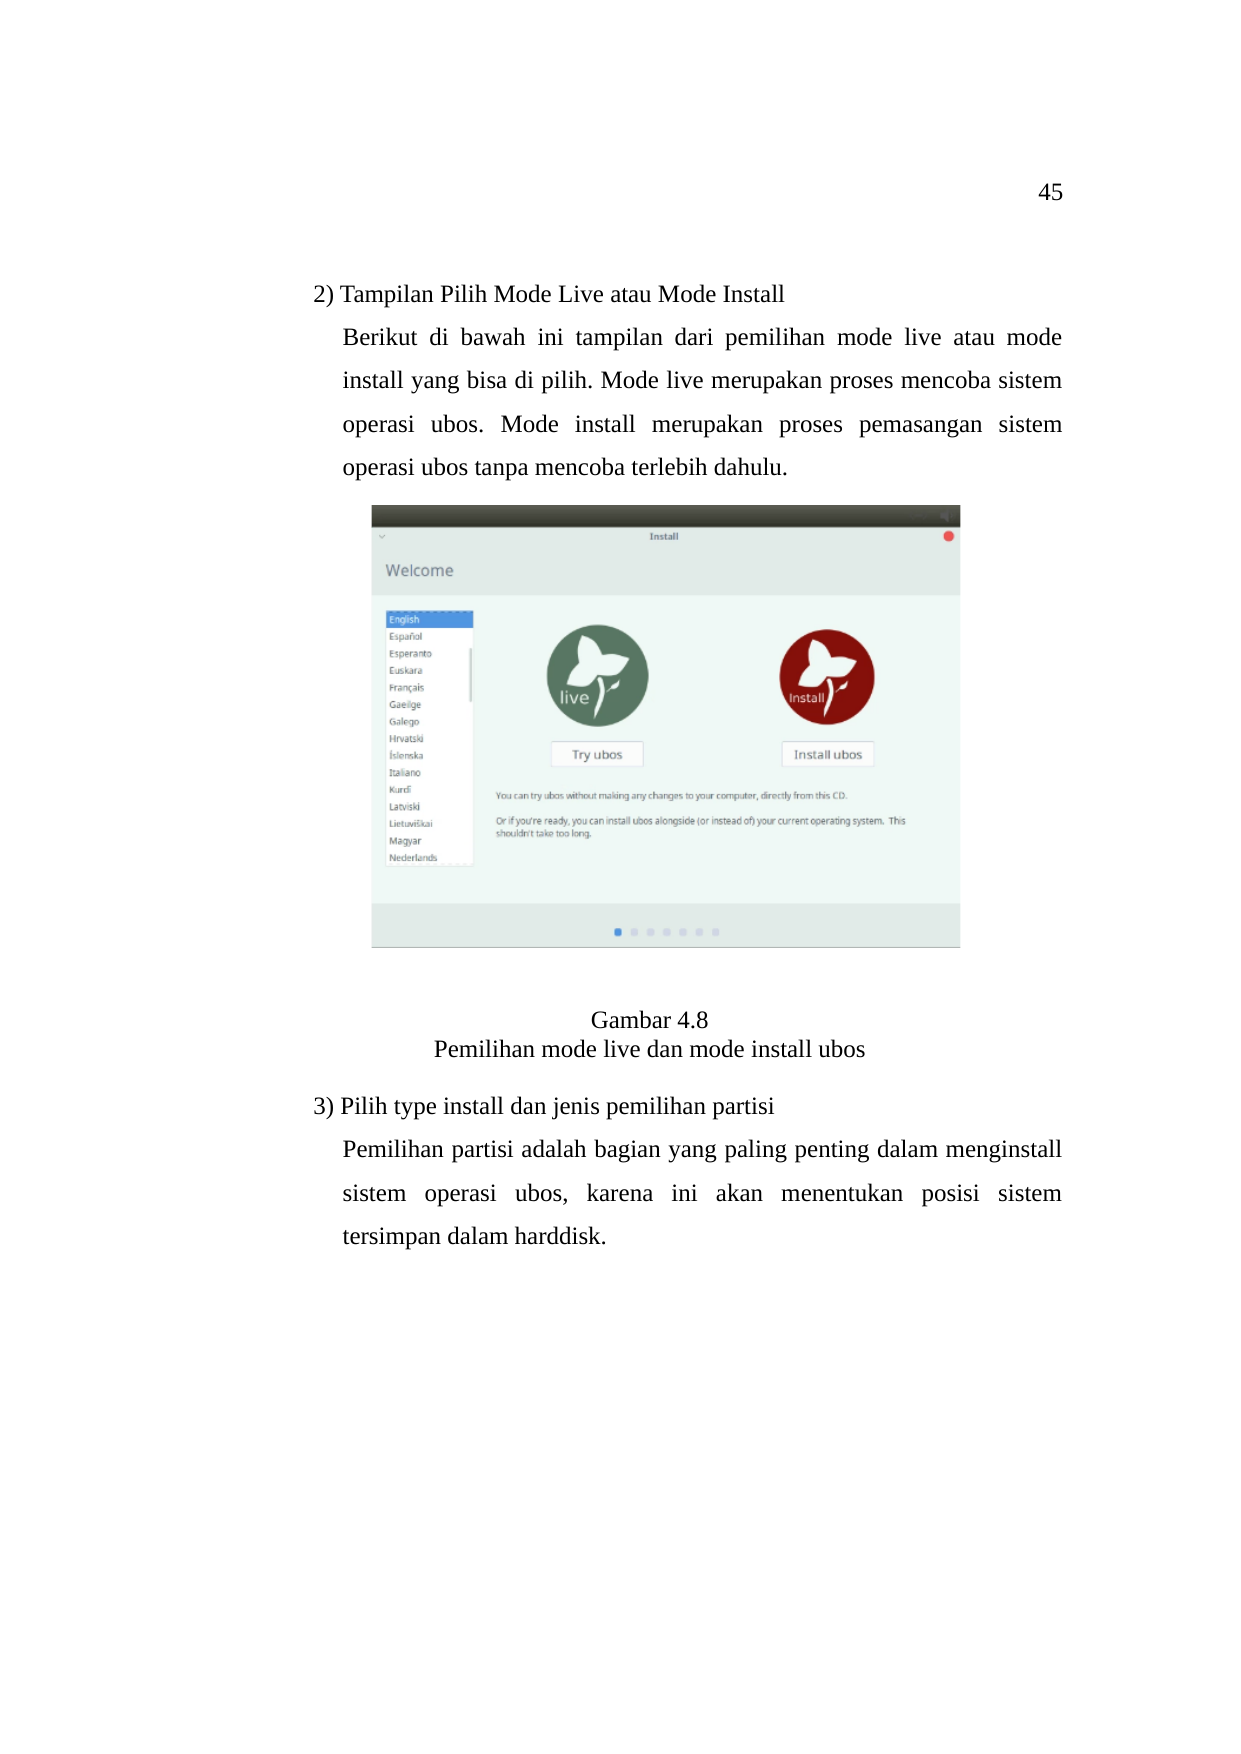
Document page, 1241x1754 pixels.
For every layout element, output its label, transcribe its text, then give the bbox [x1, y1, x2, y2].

text 3) Pilih type install dan jenis pemilihan partisi [313, 1091, 1063, 1120]
text Gambar 4.8 [236, 1005, 1063, 1034]
text Pemilihan partisi adalah bagian yang paling penting dalam menginstall sistem operasi ubos, karena ini akan menentukan posisi sistem tersimpan dalam harddisk. [342, 1134, 1063, 1249]
text Berikut di bawah ini tampilan dari pemilihan mode live atau mode install yang bisa di pilih. Mode live merupakan proses mencoba sistem operasi ubos. Mode install merupakan proses pemasangan sistem operasi ubos tanpa mencoba terlebih dahulu. [342, 322, 1063, 481]
text Pemilihan mode live dan mode install ubos [236, 1034, 1063, 1063]
text 2) Tampilan Pilih Mode Live atau Mode Install [313, 279, 1063, 308]
picture [371, 505, 961, 948]
